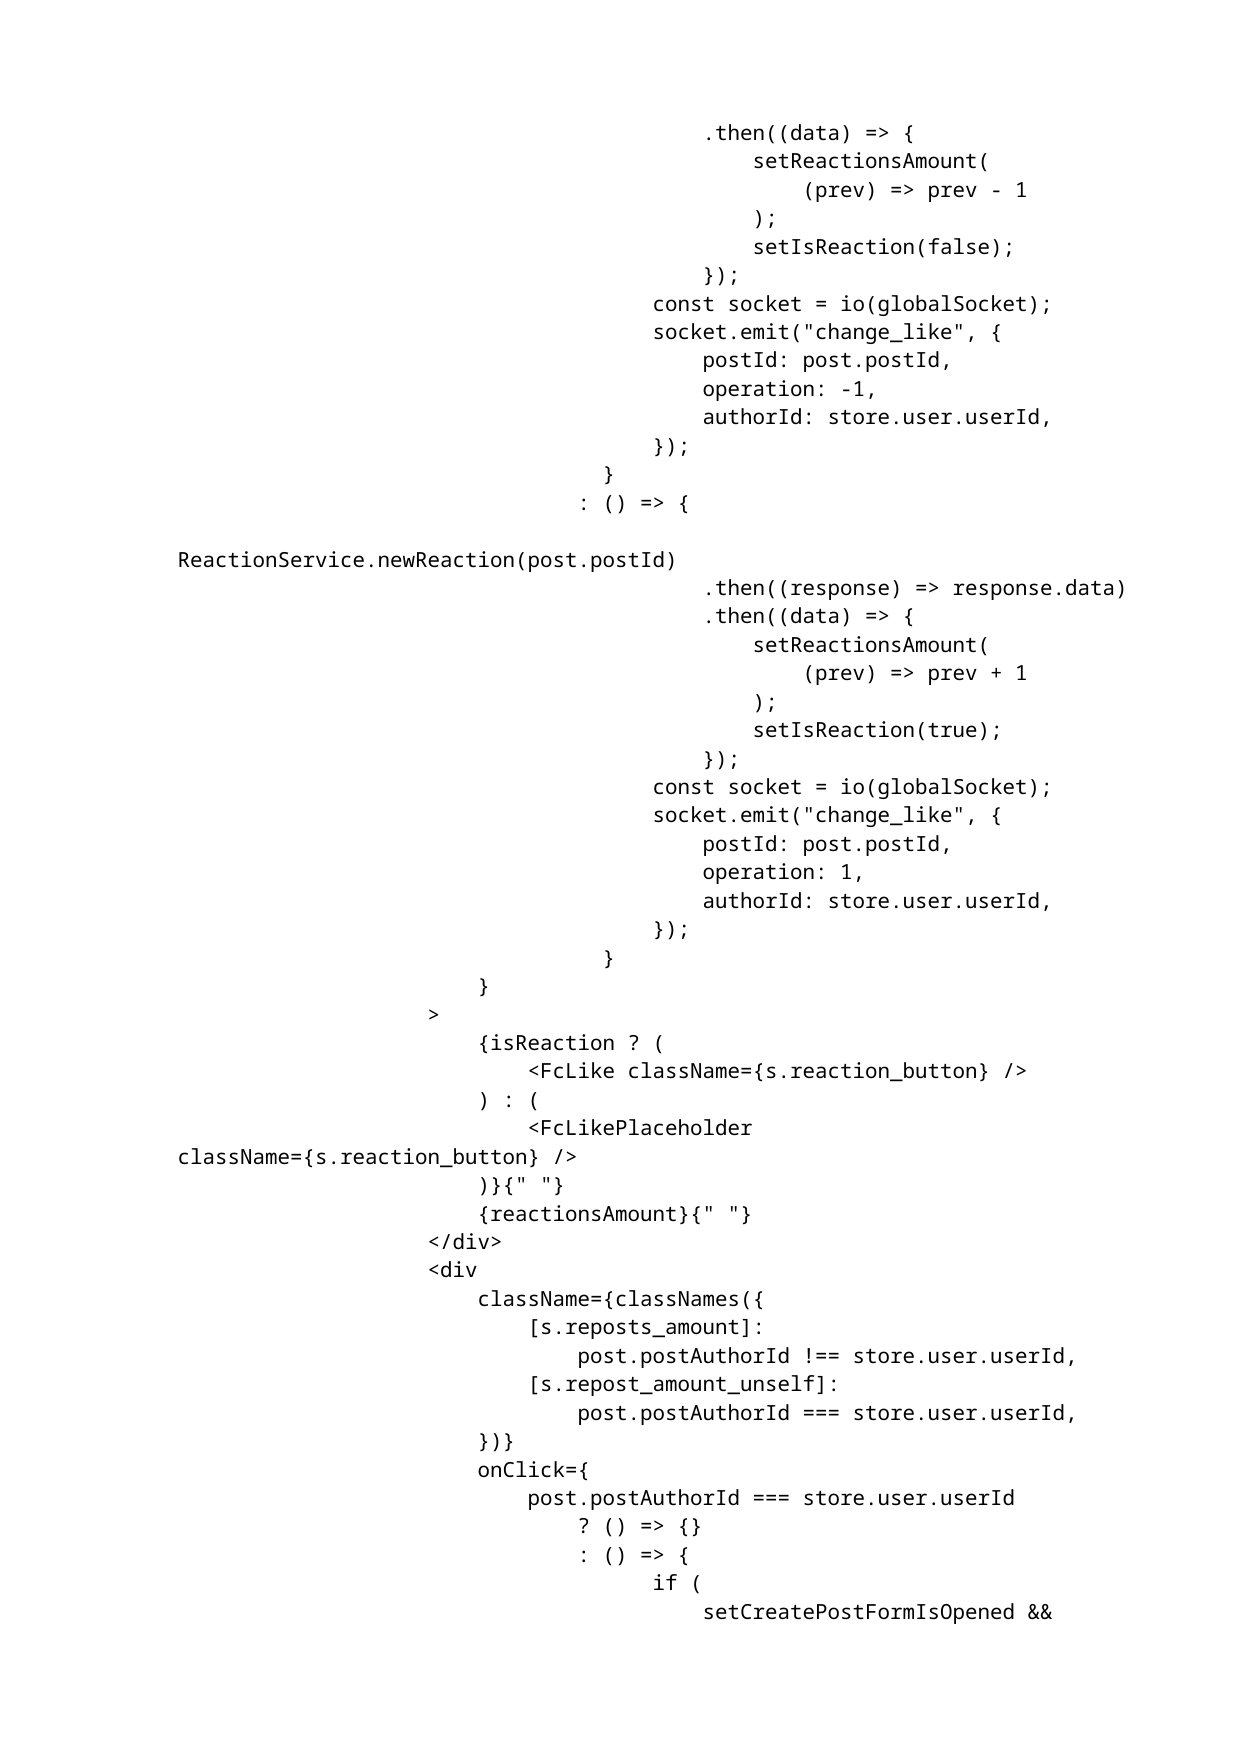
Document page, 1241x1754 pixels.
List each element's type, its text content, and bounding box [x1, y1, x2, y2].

text <FcLike className={s.reaction_button} /> [177, 1057, 1152, 1085]
text operation: 1, [177, 857, 1152, 886]
text setReactionsAmount( [177, 630, 1152, 658]
text } [177, 971, 1152, 1000]
text ) : ( [177, 1085, 1152, 1113]
text })} [177, 1426, 1152, 1455]
text const socket = io(globalSocket); [177, 772, 1152, 801]
text .then((data) => { [177, 602, 1152, 630]
text }); [177, 431, 1152, 459]
text : () => { [177, 1540, 1152, 1568]
text [s.repost_amount_unself]: [177, 1369, 1152, 1398]
text postId: post.postId, [177, 346, 1152, 374]
text </div> [177, 1227, 1152, 1256]
text ); [177, 687, 1152, 715]
text setReactionsAmount( [177, 147, 1152, 175]
text <FcLikePlaceholder className={s.reaction_button} /> [177, 1113, 1152, 1170]
text : () => { [177, 488, 1152, 516]
text [s.reposts_amount]: [177, 1312, 1152, 1341]
text {reactionsAmount}{" "} [177, 1199, 1152, 1227]
text socket.emit("change_like", { [177, 801, 1152, 829]
text post.postAuthorId === store.user.userId [177, 1483, 1152, 1512]
text onClick={ [177, 1455, 1152, 1483]
text operation: -1, [177, 374, 1152, 402]
text setIsReaction(false); [177, 232, 1152, 260]
text )}{" "} [177, 1170, 1152, 1199]
text const socket = io(globalSocket); [177, 289, 1152, 317]
text authorId: store.user.userId, [177, 886, 1152, 914]
text setIsReaction(true); [177, 715, 1152, 744]
text ); [177, 203, 1152, 232]
text }); [177, 260, 1152, 289]
text } [177, 459, 1152, 488]
text }); [177, 914, 1152, 943]
text > [177, 1000, 1152, 1028]
text post.postAuthorId === store.user.userId, [177, 1398, 1152, 1426]
text .then((data) => { [177, 118, 1152, 147]
text setCreatePostFormIsOpened && [177, 1597, 1152, 1625]
text ReactionService.newReaction(post.postId) [177, 516, 1152, 573]
text postId: post.postId, [177, 829, 1152, 857]
text ? () => {} [177, 1512, 1152, 1540]
text <div [177, 1256, 1152, 1284]
text (prev) => prev + 1 [177, 658, 1152, 687]
text .then((response) => response.data) [177, 573, 1152, 602]
text post.postAuthorId !== store.user.userId, [177, 1341, 1152, 1369]
text }); [177, 744, 1152, 772]
text socket.emit("change_like", { [177, 317, 1152, 346]
text className={classNames({ [177, 1284, 1152, 1312]
text authorId: store.user.userId, [177, 402, 1152, 431]
text (prev) => prev - 1 [177, 175, 1152, 203]
text {isReaction ? ( [177, 1028, 1152, 1057]
text if ( [177, 1568, 1152, 1597]
text } [177, 943, 1152, 971]
